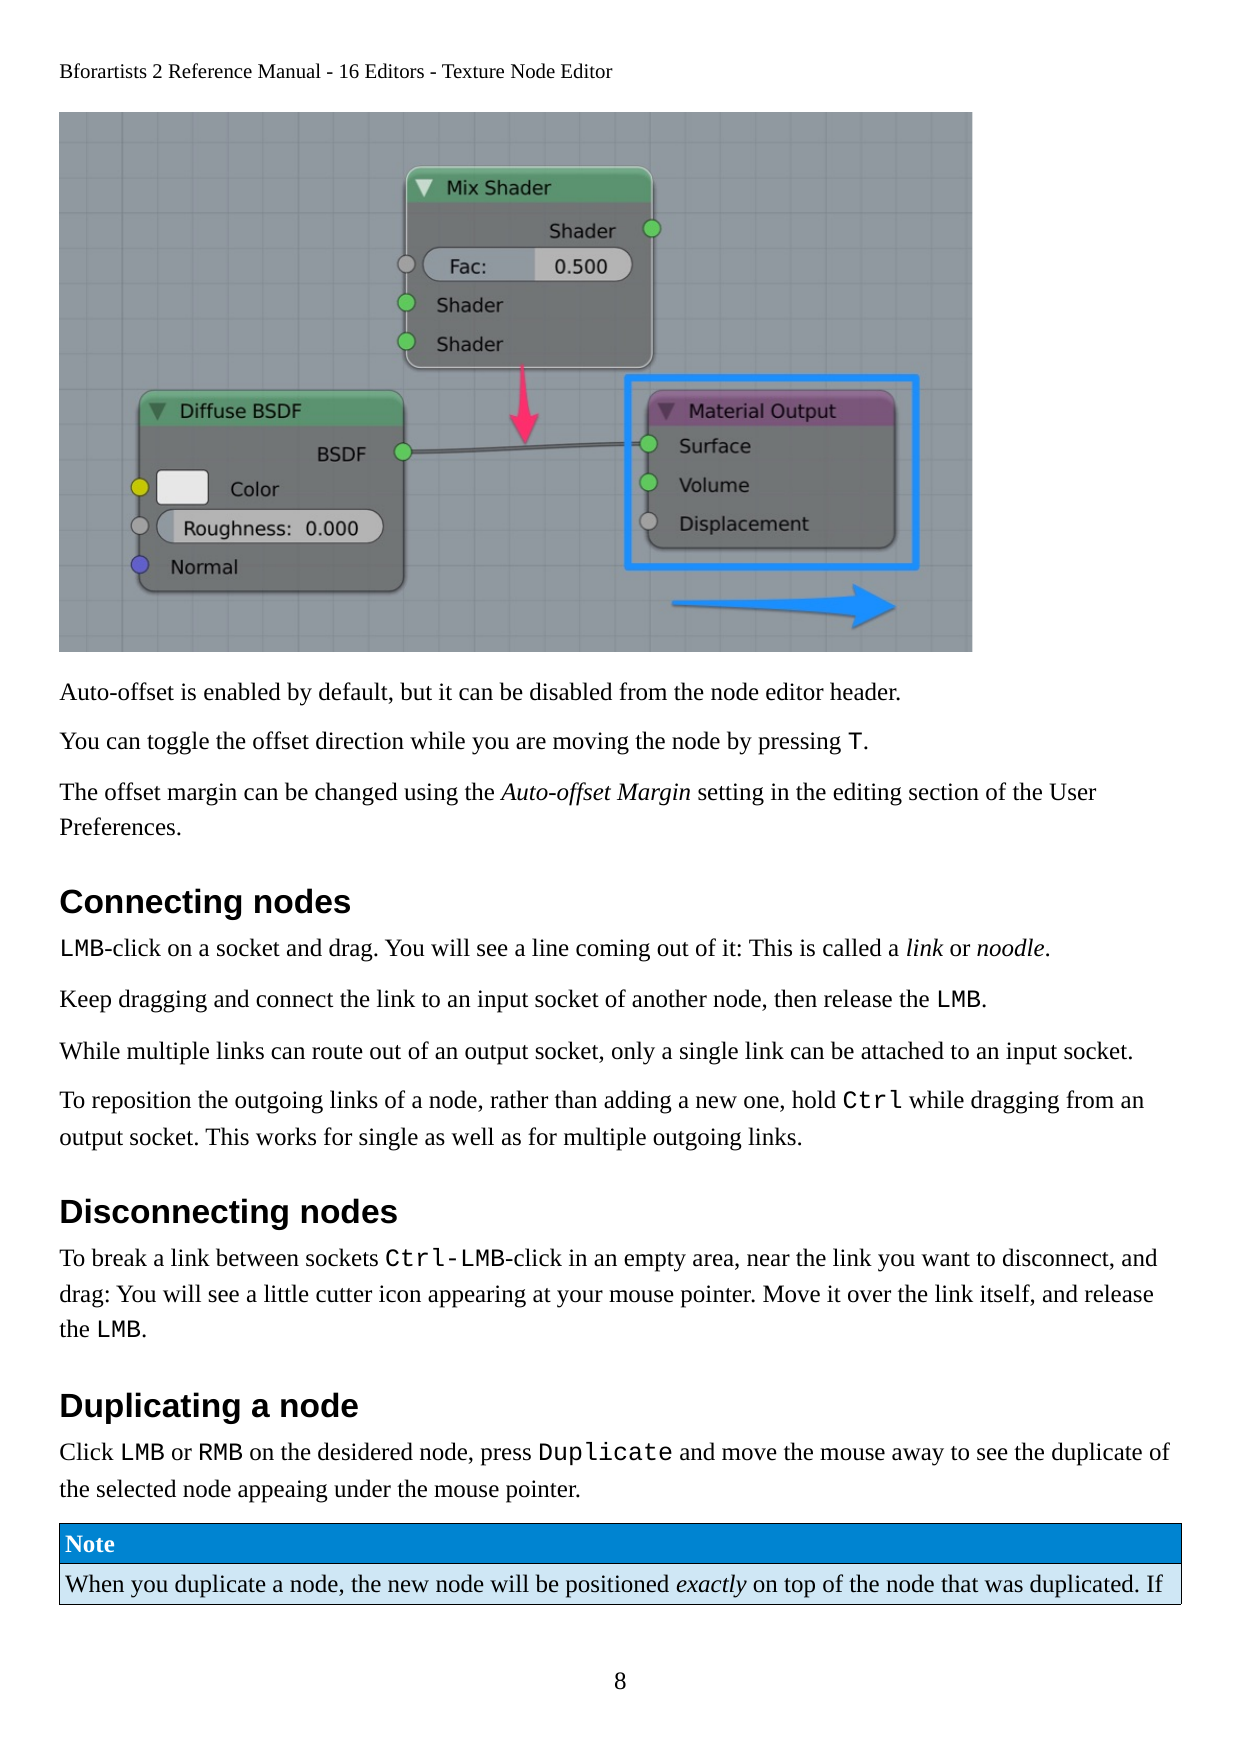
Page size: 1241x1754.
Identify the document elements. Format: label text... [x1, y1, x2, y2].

picture [59, 112, 973, 652]
subtitle Duplicating a node [59, 1386, 1181, 1425]
text Keep dragging and connect the link to an input socket of another node, then release the LMB. [59, 984, 1181, 1015]
table_cell When you duplicate a node, the new node will be positioned exactly on top of the node that was duplicated. If [60, 1564, 1181, 1604]
text To reposition the outgoing links of a node, rather than adding a new one, hold Ctrl while dragging from an output socket. This works for single as well as for multiple outgoing links. [59, 1085, 1181, 1151]
text You can toggle the offset direction while you are moving the node by pressing T. [59, 726, 1181, 757]
text While multiple links can route out of an output socket, only a single link can be attached to an input socket. [59, 1036, 1181, 1065]
table_header Note [60, 1524, 1181, 1563]
text LMB-click on a socket and drag. You will see a line coming out of it: This is called a link or noodle. [59, 933, 1181, 964]
text Auto-offset is enabled by default, but it can be disabled from the node editor header. [59, 677, 1181, 706]
text To break a link between sockets Ctrl-LMB-click in an empty area, near the link you want to disconnect, and drag: You will see a little cutter icon appearing at your mouse pointer. Move it over the link itself, and release the LMB. [59, 1243, 1181, 1345]
text Click LMB or RMB on the desidered node, press Duplicate and move the mouse away to see the duplicate of the selected node appeaing under the mouse pointer. [59, 1437, 1181, 1503]
text The offset margin can be changed using the Auto-offset Margin setting in the editing section of the User Preferences. [59, 777, 1181, 841]
subtitle Connecting nodes [59, 882, 1181, 921]
subtitle Disconnecting nodes [59, 1192, 1181, 1230]
